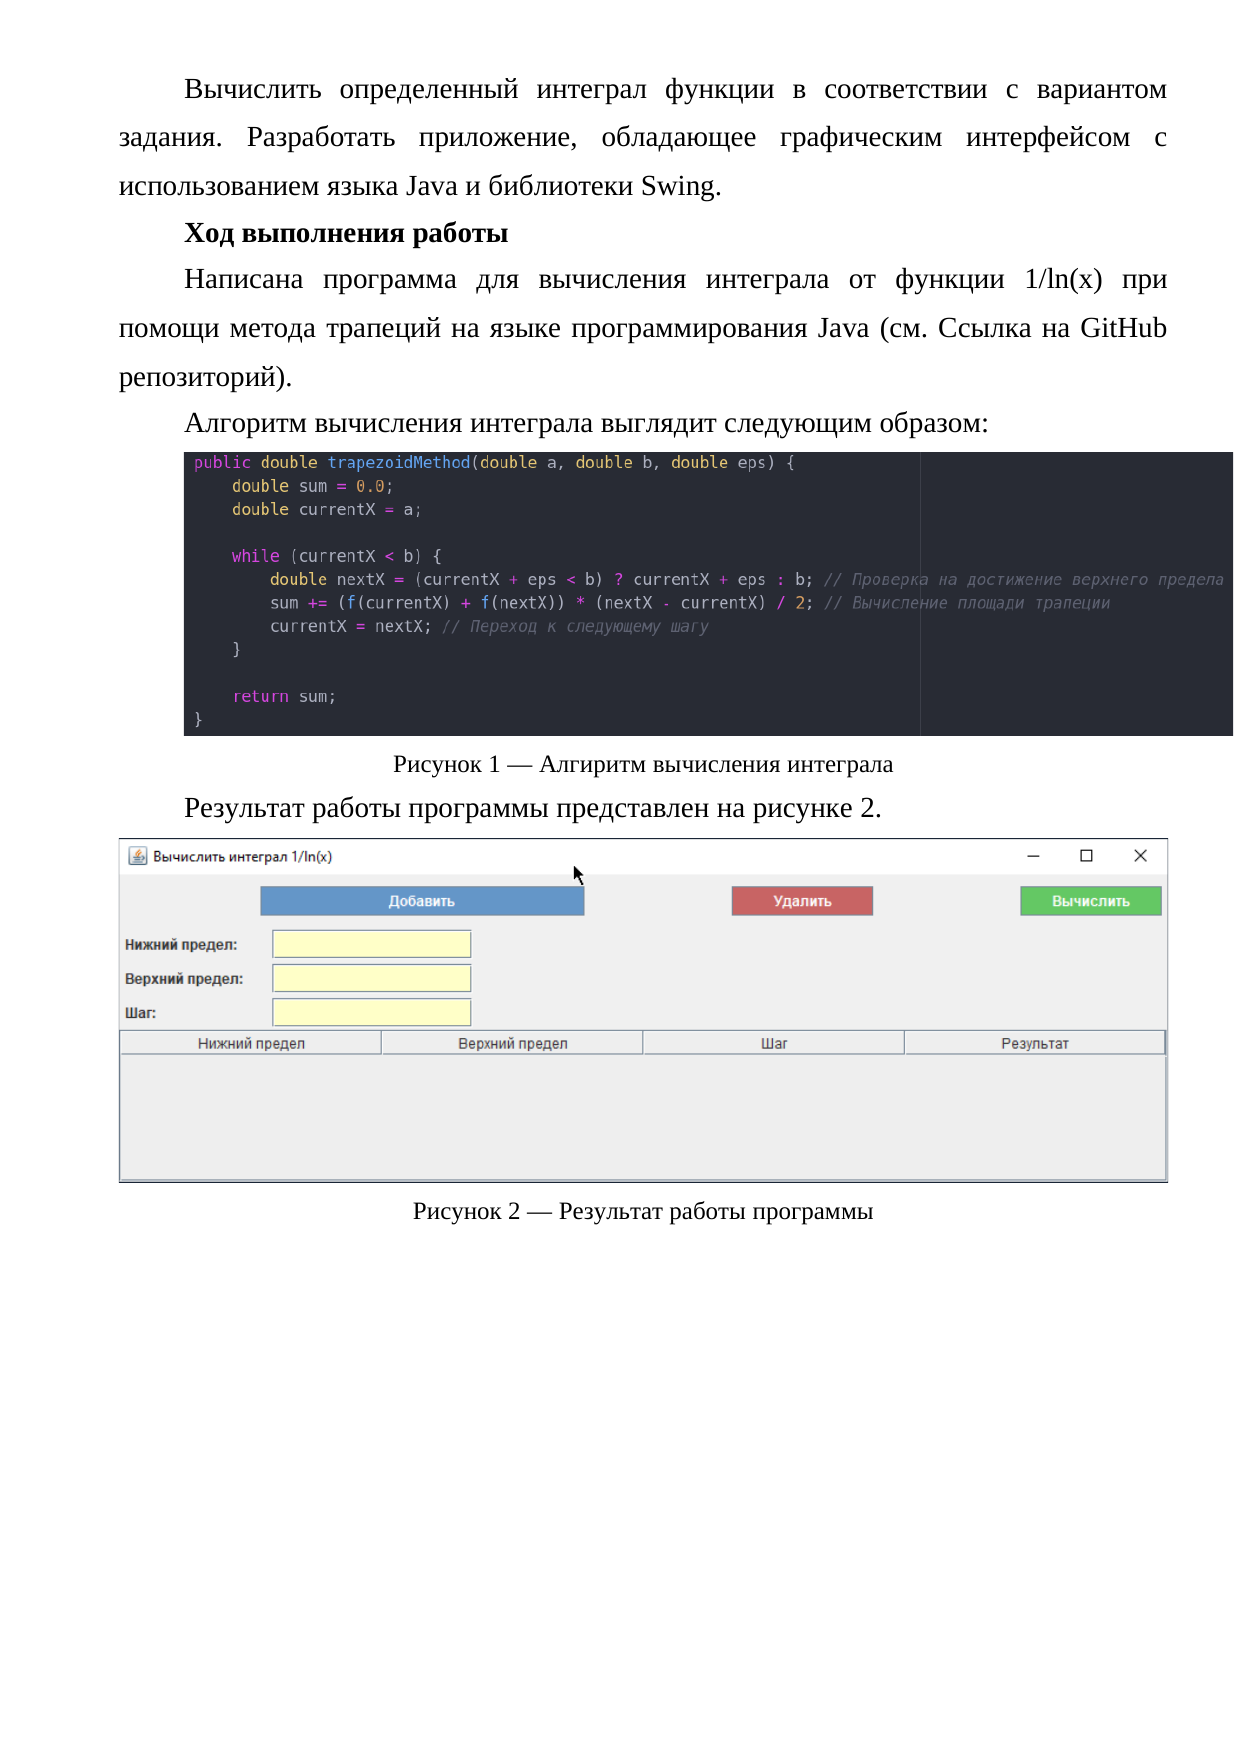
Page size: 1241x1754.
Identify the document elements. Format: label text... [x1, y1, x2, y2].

text Рисунок 2 — Результат работы программы [118, 1183, 1168, 1225]
text Рисунок 1 — Алгиритм вычисления интеграла [118, 453, 1168, 778]
text Вычислить определенный интеграл функции в соответствии с вариантом задания. Разработать приложение, обладающее графическим интерфейсом с использованием языка Java и библиотеки Swing. [118, 72, 1168, 202]
text Алгоритм вычисления интеграла выглядит следующим образом: [118, 406, 1168, 439]
text Результат работы программы представлен на рисунке 2. [118, 792, 1168, 824]
text Написана программа для вычисления интеграла от функции 1/ln(x) при помощи метода трапеций на языке программирования Java (см. Ссылка на GitHub репозиторий). [118, 262, 1168, 392]
picture [183, 452, 1234, 736]
text Ход выполнения работы [118, 216, 1168, 248]
picture [118, 838, 1169, 1183]
